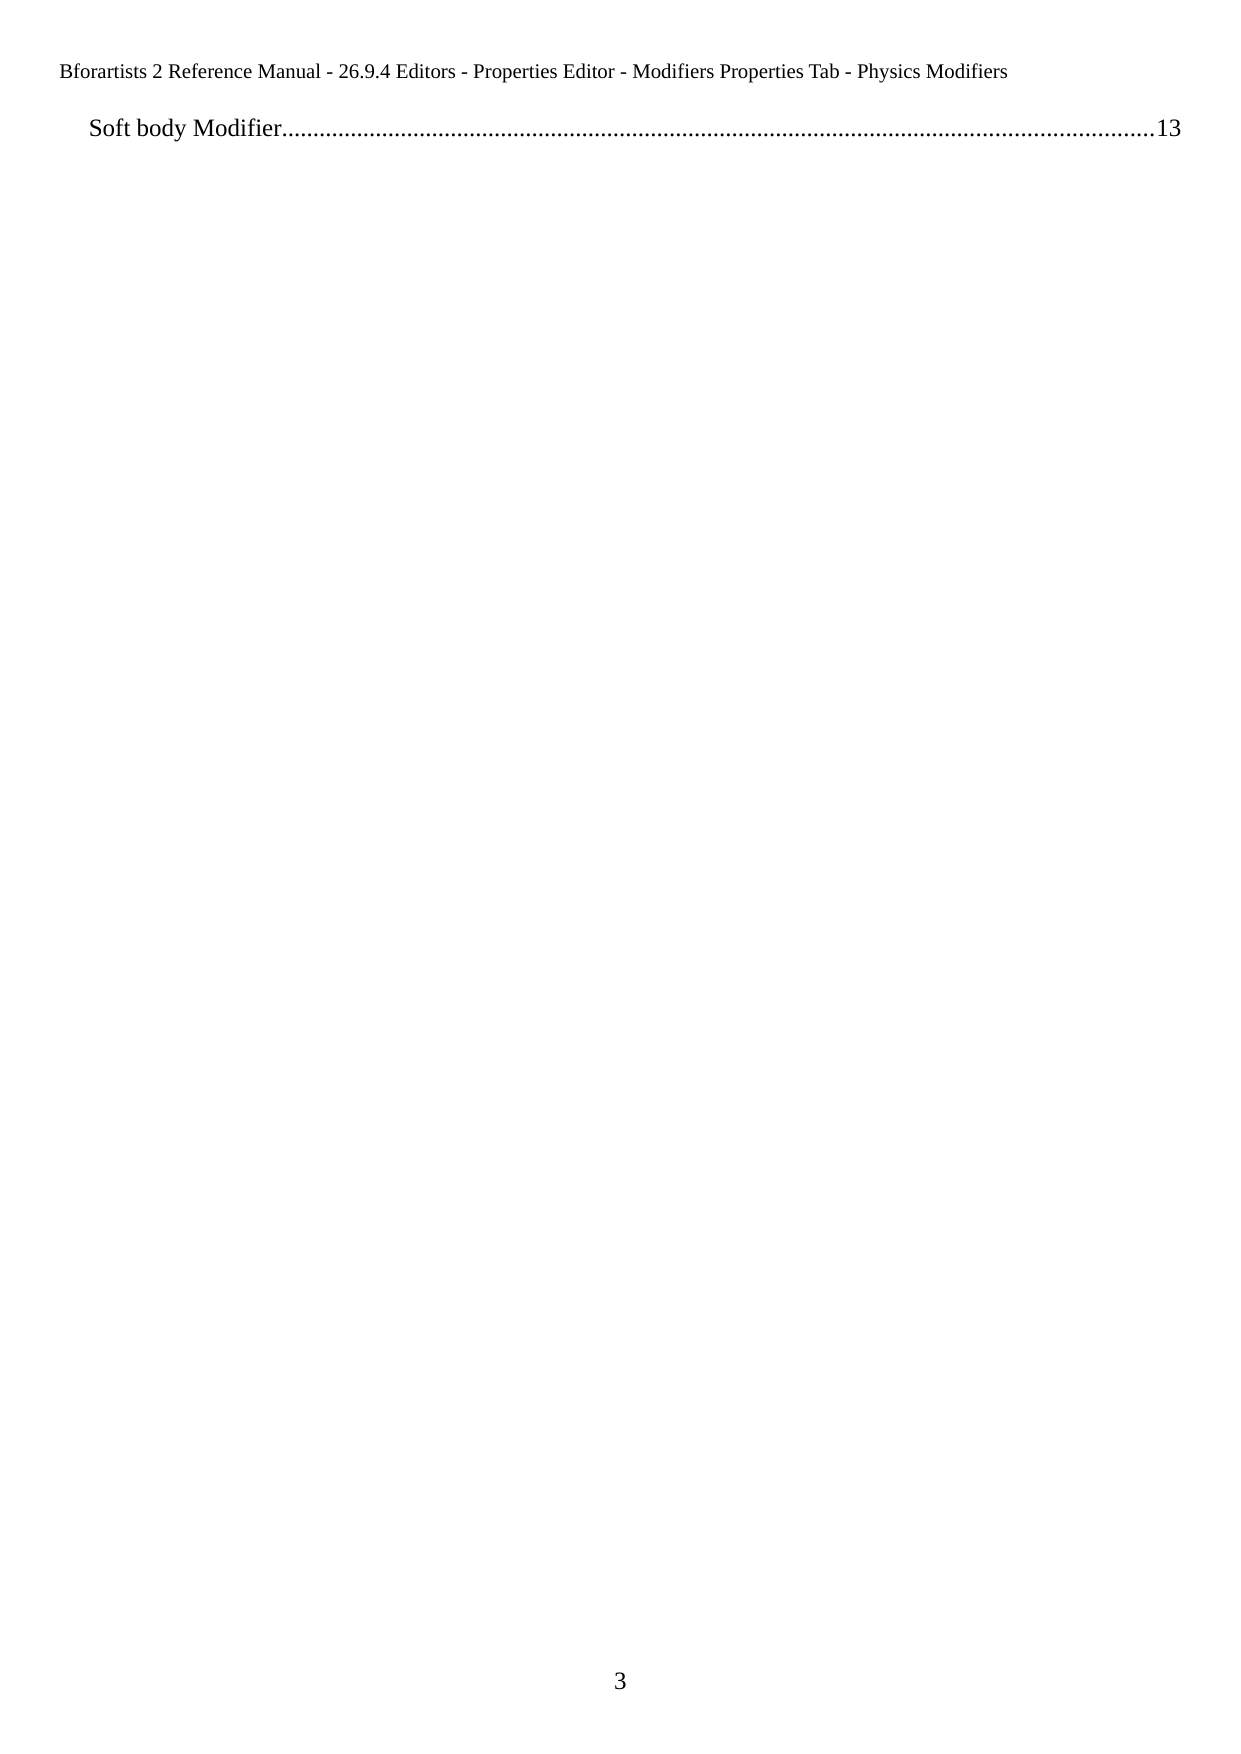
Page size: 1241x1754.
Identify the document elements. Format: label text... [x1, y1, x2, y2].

text Soft body Modifier 13 [88, 113, 1181, 141]
